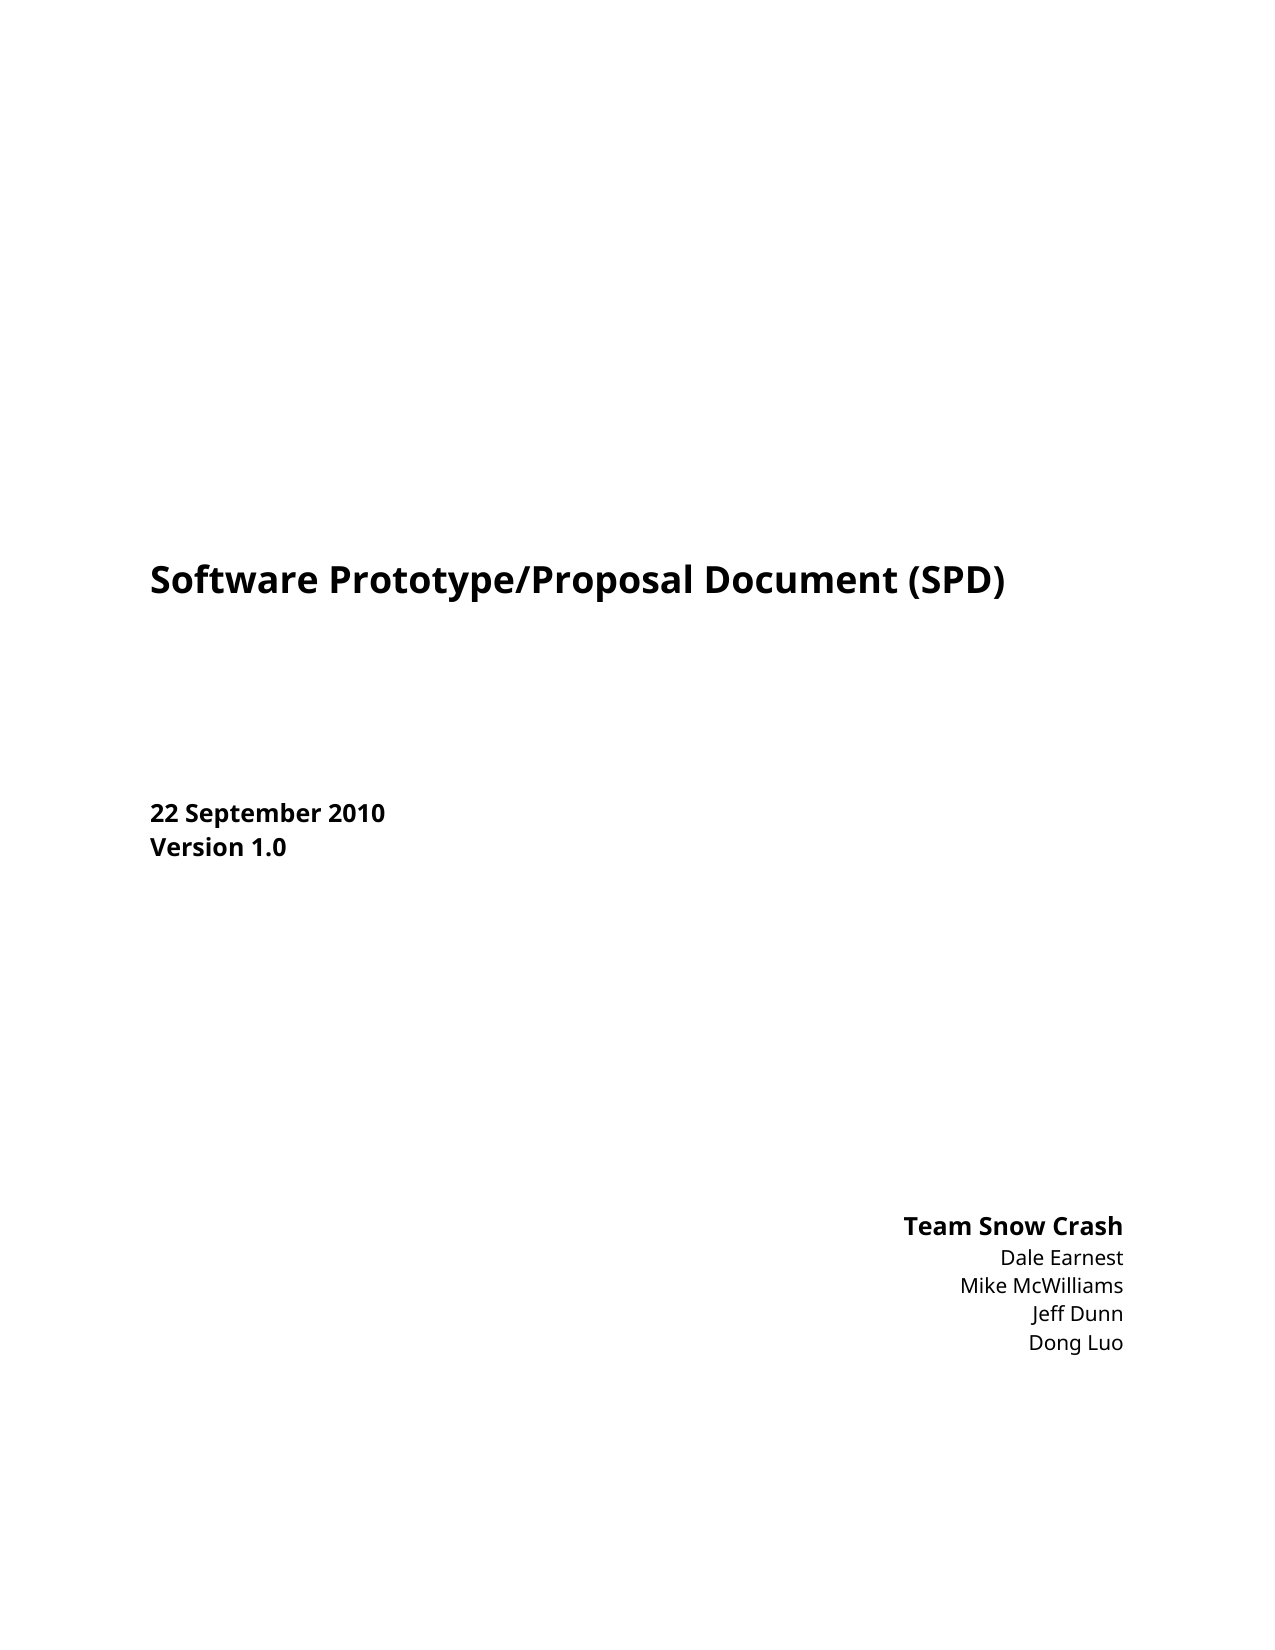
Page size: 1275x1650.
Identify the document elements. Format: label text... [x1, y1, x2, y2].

text Team Snow Crash [150, 1209, 1123, 1243]
text 22 September 2010 [150, 796, 1125, 829]
text Mike McWilliams [150, 1271, 1123, 1299]
text Version 1.0 [150, 829, 1125, 864]
text Jeff Dunn [150, 1299, 1123, 1328]
text Software Prototype/Proposal Document (SPD) [150, 553, 1125, 604]
text Dong Luo [150, 1328, 1123, 1356]
text Dale Earnest [150, 1243, 1123, 1271]
